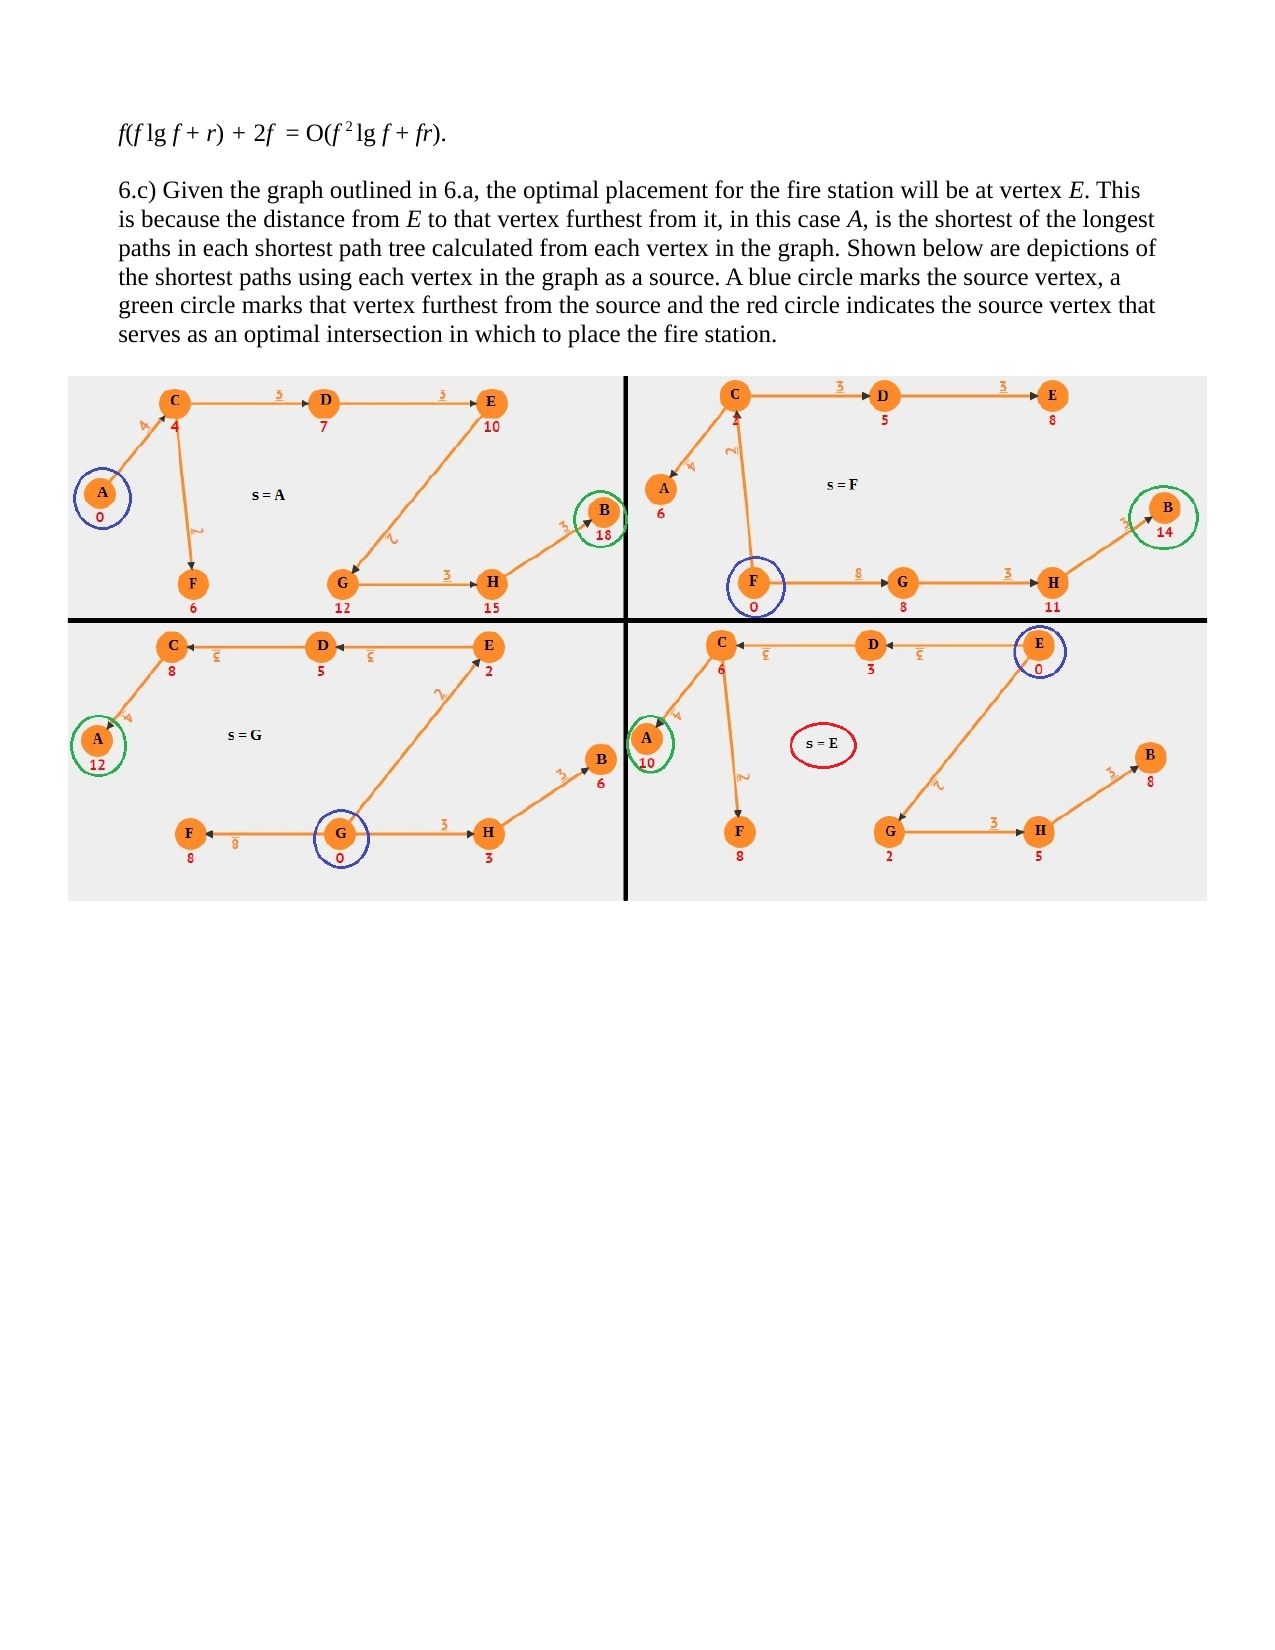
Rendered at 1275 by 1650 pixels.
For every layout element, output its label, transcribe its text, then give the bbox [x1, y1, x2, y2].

text f(f lg f + r) + 2f = O(f 2 lg f + fr). [118, 118, 1157, 147]
picture [67, 376, 1208, 901]
text 6.c) Given the graph outlined in 6.a, the optimal placement for the fire station will be at vertex E. This is because the distance from E to that vertex furthest from it, in this case A, is the shortest of the longest paths in each shortest path tree calculated from each vertex in the graph. Shown below are depictions of the shortest paths using each vertex in the graph as a source. A blue circle marks the source vertex, a green circle marks that vertex furthest from the source and the red circle indicates the source vertex that serves as an optimal intersection in which to place the fire station. [118, 176, 1157, 348]
